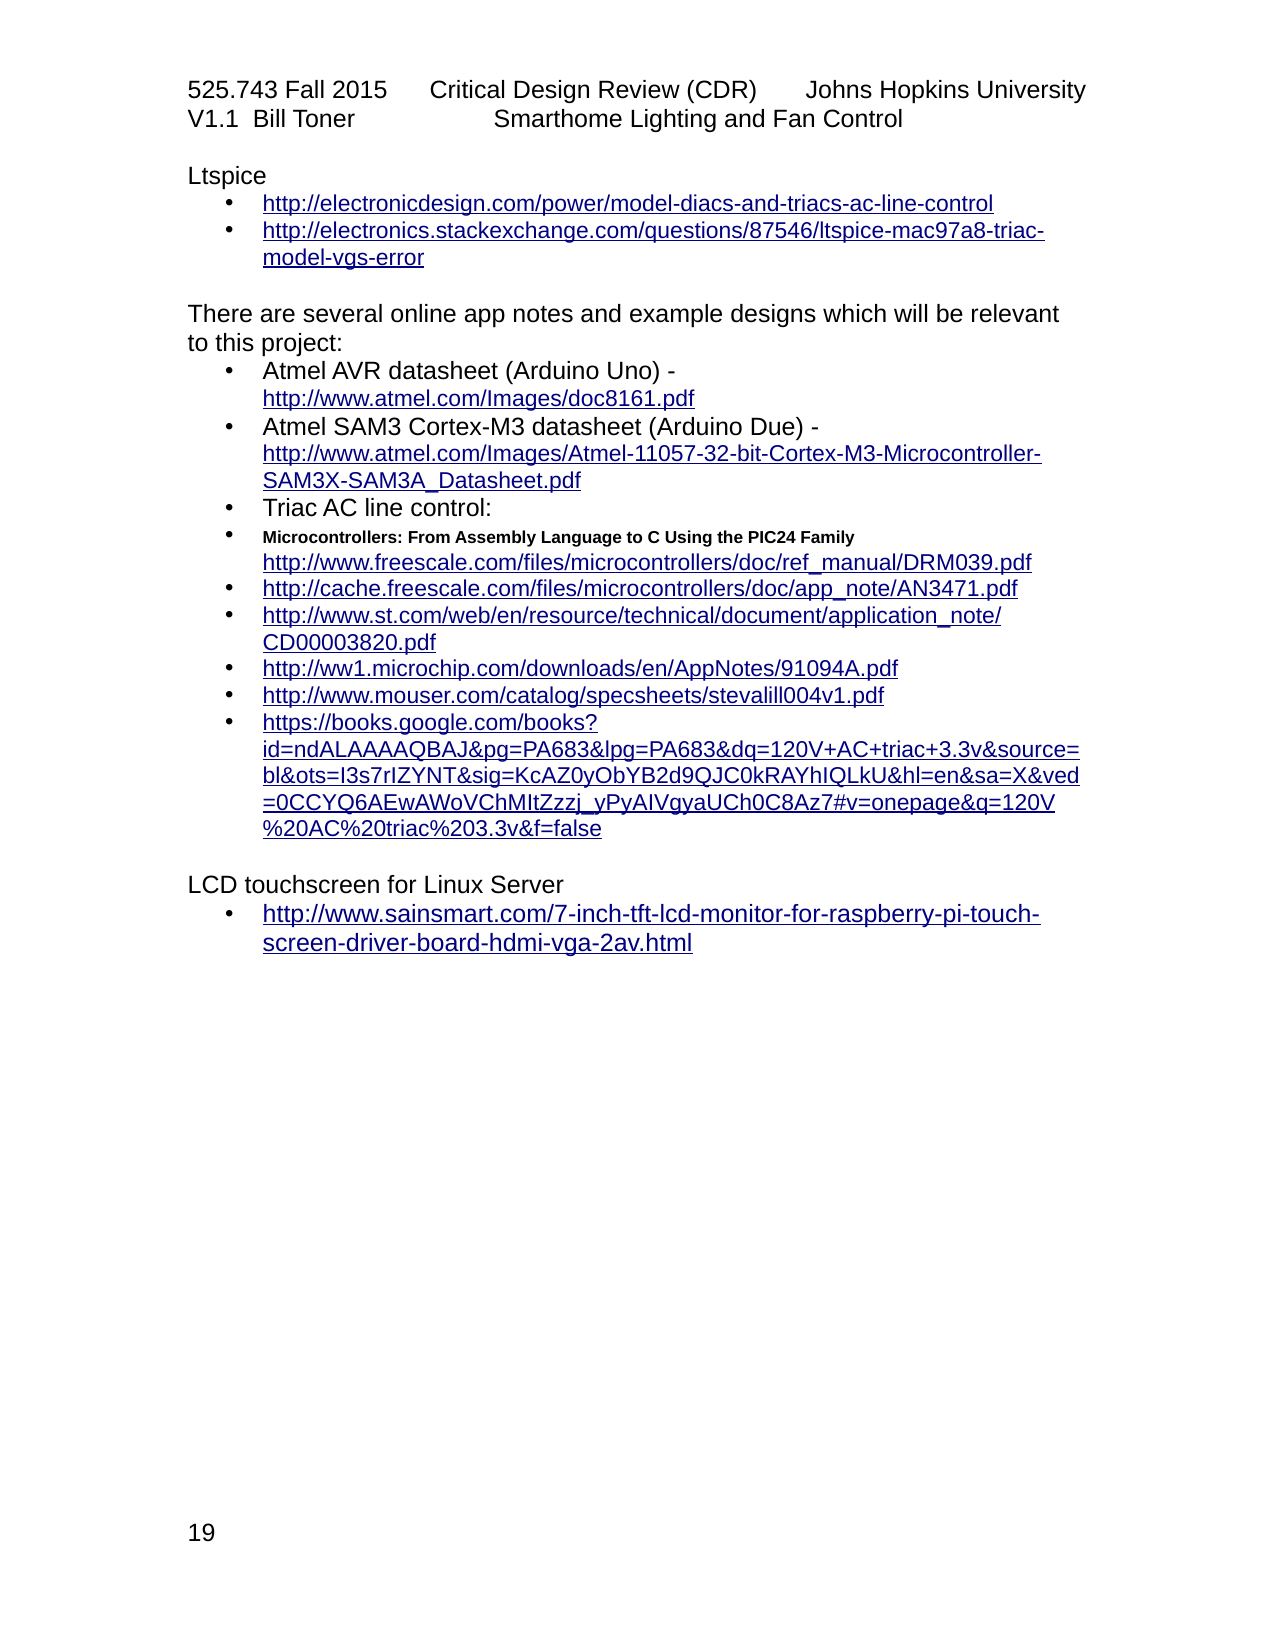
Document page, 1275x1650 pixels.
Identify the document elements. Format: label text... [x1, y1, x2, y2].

list Atmel AVR datasheet (Arduino Uno) - http://www.atmel.com/Images/doc8161.pdf [225, 356, 1087, 412]
text There are several online app notes and example designs which will be relevant to this project: [187, 299, 1087, 356]
list Triac AC line control: [225, 493, 1087, 522]
list http://www.mouser.com/catalog/specsheets/stevalill004v1.pdf [225, 682, 1087, 709]
list http://cache.freescale.com/files/microcontrollers/doc/app_note/AN3471.pdf [225, 575, 1087, 602]
list https://books.google.com/books?id=ndALAAAAQBAJ&pg=PA683&lpg=PA683&dq=120V+AC+triac+3.3v&source=bl&ots=I3s7rIZYNT&sig=KcAZ0yObYB2d9QJC0kRAYhIQLkU&hl=en&sa=X&ved=0CCYQ6AEwAWoVChMItZzzj_yPyAIVgyaUCh0C8Az7#v=onepage&q=120V%20AC%20triac%203.3v&f=false [225, 709, 1087, 841]
list Atmel SAM3 Cortex-M3 datasheet (Arduino Due) - http://www.atmel.com/Images/Atmel-11057-32-bit-Cortex-M3-Microcontroller-SAM3X-SAM3A_Datasheet.pdf [225, 412, 1087, 493]
list Microcontrollers: From Assembly Language to C Using the PIC24 Family http://www.freescale.com/files/microcontrollers/doc/ref_manual/DRM039.pdf [225, 522, 1087, 575]
list http://www.sainsmart.com/7-inch-tft-lcd-monitor-for-raspberry-pi-touch-screen-driver-board-hdmi-vga-2av.html [225, 899, 1087, 956]
text LCD touchscreen for Linux Server [187, 841, 1087, 899]
list http://ww1.microchip.com/downloads/en/AppNotes/91094A.pdf [225, 655, 1087, 682]
list http://electronicdesign.com/power/model-diacs-and-triacs-ac-line-control [225, 190, 1087, 217]
list http://electronics.stackexchange.com/questions/87546/ltspice-mac97a8-triac-model-vgs-error [225, 217, 1087, 270]
text Ltspice [187, 161, 1087, 190]
list http://www.st.com/web/en/resource/technical/document/application_note/CD00003820.pdf [225, 602, 1087, 655]
